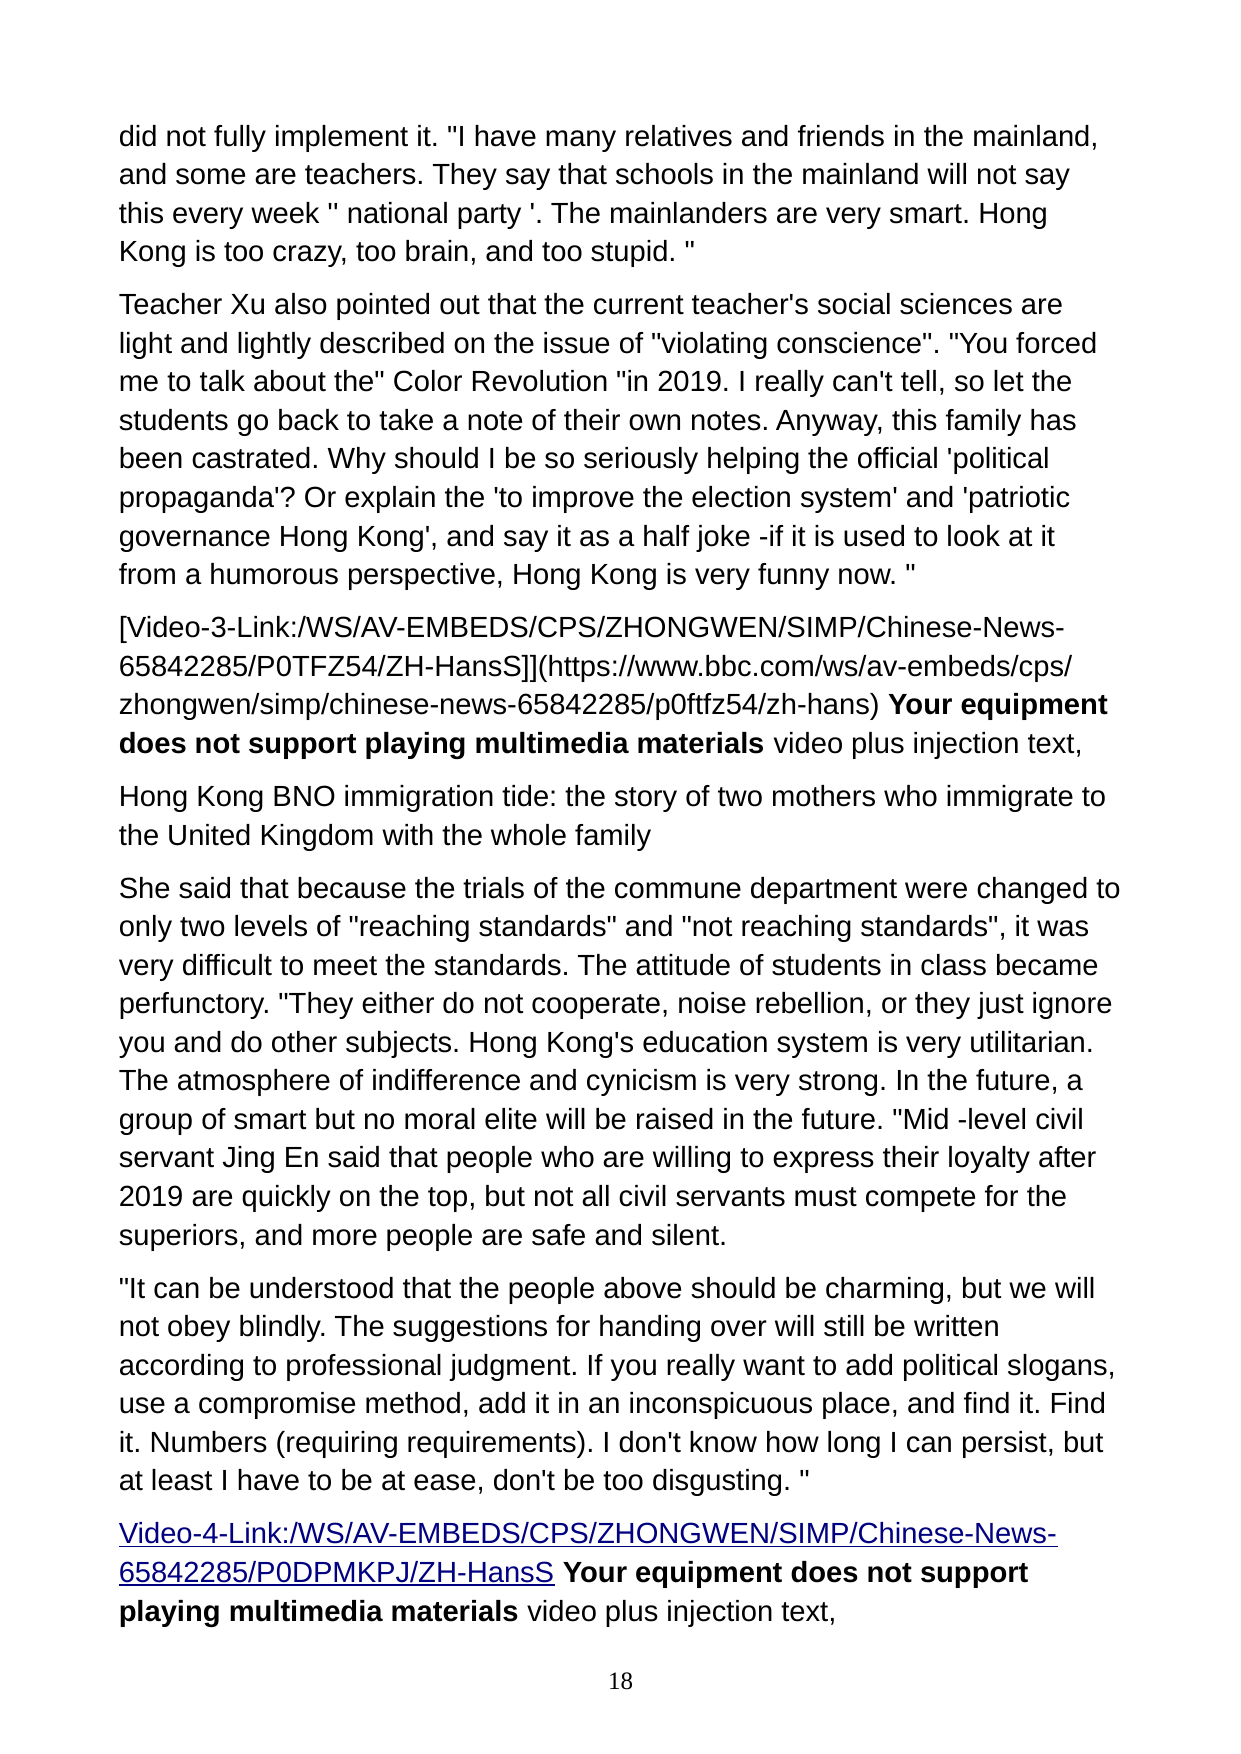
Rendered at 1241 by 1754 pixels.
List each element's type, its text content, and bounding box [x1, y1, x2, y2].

text [Video-3-Link:/WS/AV-EMBEDS/CPS/ZHONGWEN/SIMP/Chinese-News-65842285/P0TFZ54/ZH-HansS]](https://www.bbc.com/ws/av-embeds/cps/zhongwen/simp/chinese-news-65842285/p0ftfz54/zh-hans) Your equipment does not support playing multimedia materials video plus injection text, [118, 610, 1122, 759]
text "It can be understood that the people above should be charming, but we will not obey blindly. The suggestions for handing over will still be written according to professional judgment. If you really want to add political slogans, use a compromise method, add it in an inconspicuous place, and find it. Find it. Numbers (requiring requirements). I don't know how long I can persist, but at least I have to be at ease, don't be too disgusting. " [118, 1271, 1122, 1497]
text Teacher Xu also pointed out that the current teacher's social sciences are light and lightly described on the issue of "violating conscience". "You forced me to talk about the" Color Revolution "in 2019. I really can't tell, so let the students go back to take a note of their own notes. Anyway, this family has been castrated. Why should I be so seriously helping the official 'political propaganda'? Or explain the 'to improve the election system' and 'patriotic governance Hong Kong', and say it as a half joke -if it is used to look at it from a humorous perspective, Hong Kong is very funny now. " [118, 287, 1122, 591]
text Video-4-Link:/WS/AV-EMBEDS/CPS/ZHONGWEN/SIMP/Chinese-News-65842285/P0DPMKPJ/ZH-HansS Your equipment does not support playing multimedia materials video plus injection text, [118, 1516, 1122, 1627]
text did not fully implement it. "I have many relatives and friends in the mainland, and some are teachers. They say that schools in the mainland will not say this every week '' national party '. The mainlanders are very smart. Hong Kong is too crazy, too brain, and too stupid. " [118, 118, 1122, 268]
text She said that because the trials of the commune department were changed to only two levels of "reaching standards" and "not reaching standards", it was very difficult to meet the standards. The attitude of students in class became perfunctory. "They either do not cooperate, noise rebellion, or they just ignore you and do other subjects. Hong Kong's education system is very utilitarian. The atmosphere of indifference and cynicism is very strong. In the future, a group of smart but no moral elite will be raised in the future. "Mid -level civil servant Jing En said that people who are willing to express their loyalty after 2019 are quickly on the top, but not all civil servants must compete for the superiors, and more people are safe and silent. [118, 871, 1122, 1251]
text Hong Kong BNO immigration tide: the story of two mothers who immigrate to the United Kingdom with the whole family [118, 779, 1122, 851]
